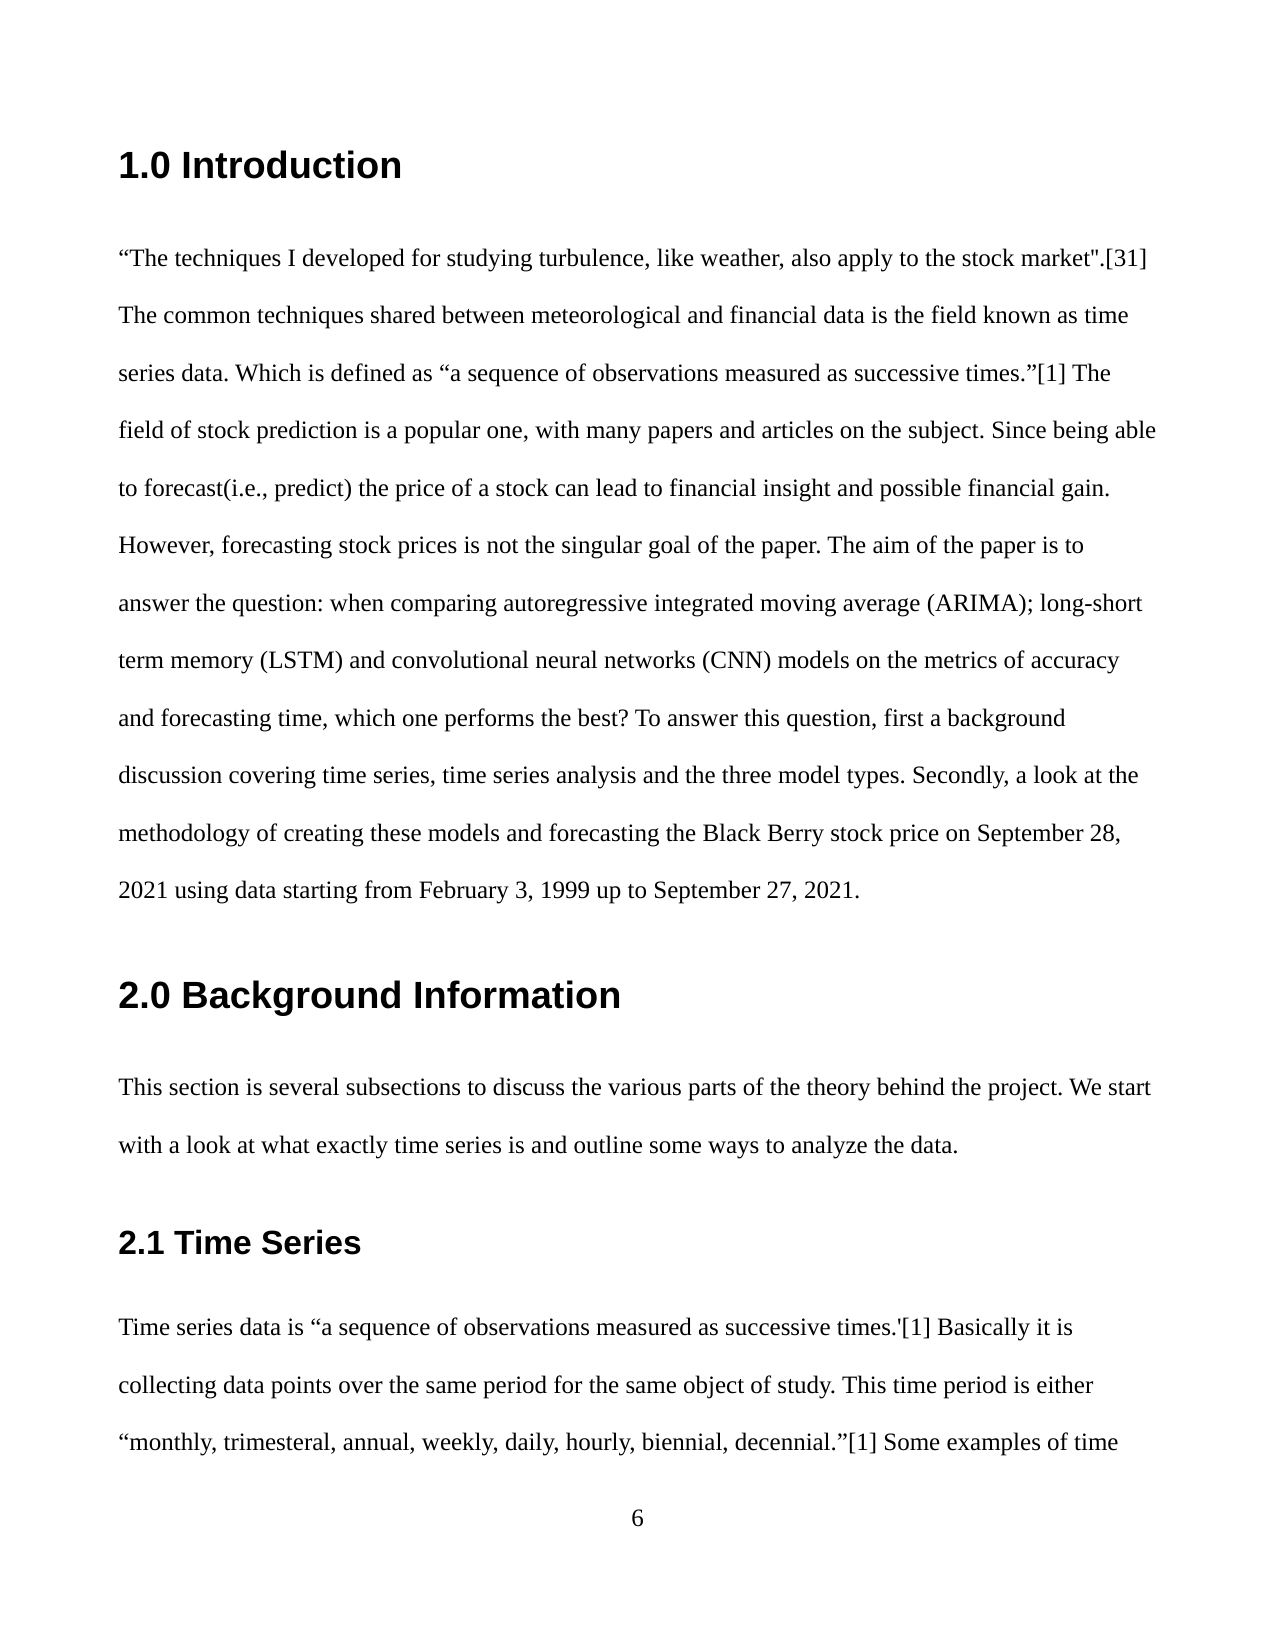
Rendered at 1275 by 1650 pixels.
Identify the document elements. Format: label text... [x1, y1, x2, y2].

text This section is several subsections to discuss the various parts of the theory behind the project. We start with a look at what exactly time series is and outline some ways to analyze the data. [118, 1072, 1157, 1158]
subtitle 1.0 Introduction [118, 143, 1157, 187]
text “The techniques I developed for studying turbulence, like weather, also apply to the stock market''.[31] The common techniques shared between meteorological and financial data is the field known as time series data. Which is defined as “a sequence of observations measured as successive times.”[1] The field of stock prediction is a popular one, with many papers and articles on the subject. Since being able to forecast(i.e., predict) the price of a stock can lead to financial insight and possible financial gain. However, forecasting stock prices is not the singular goal of the paper. The aim of the paper is to answer the question: when comparing autoregressive integrated moving average (ARIMA); long-short term memory (LSTM) and convolutional neural networks (CNN) models on the metrics of accuracy and forecasting time, which one performs the best? To answer this question, first a background discussion covering time series, time series analysis and the three model types. Secondly, a look at the methodology of creating these models and forecasting the Black Berry stock price on September 28, 2021 using data starting from February 3, 1999 up to September 27, 2021. [118, 243, 1157, 904]
subtitle 2.0 Background Information [118, 972, 1157, 1016]
text Time series data is “a sequence of observations measured as successive times.'[1] Basically it is collecting data points over the same period for the same object of study. This time period is either “monthly, trimesteral, annual, weekly, daily, hourly, biennial, decennial.”[1] Some examples of time [118, 1312, 1157, 1456]
subtitle 2.1 Time Series [118, 1223, 1157, 1261]
